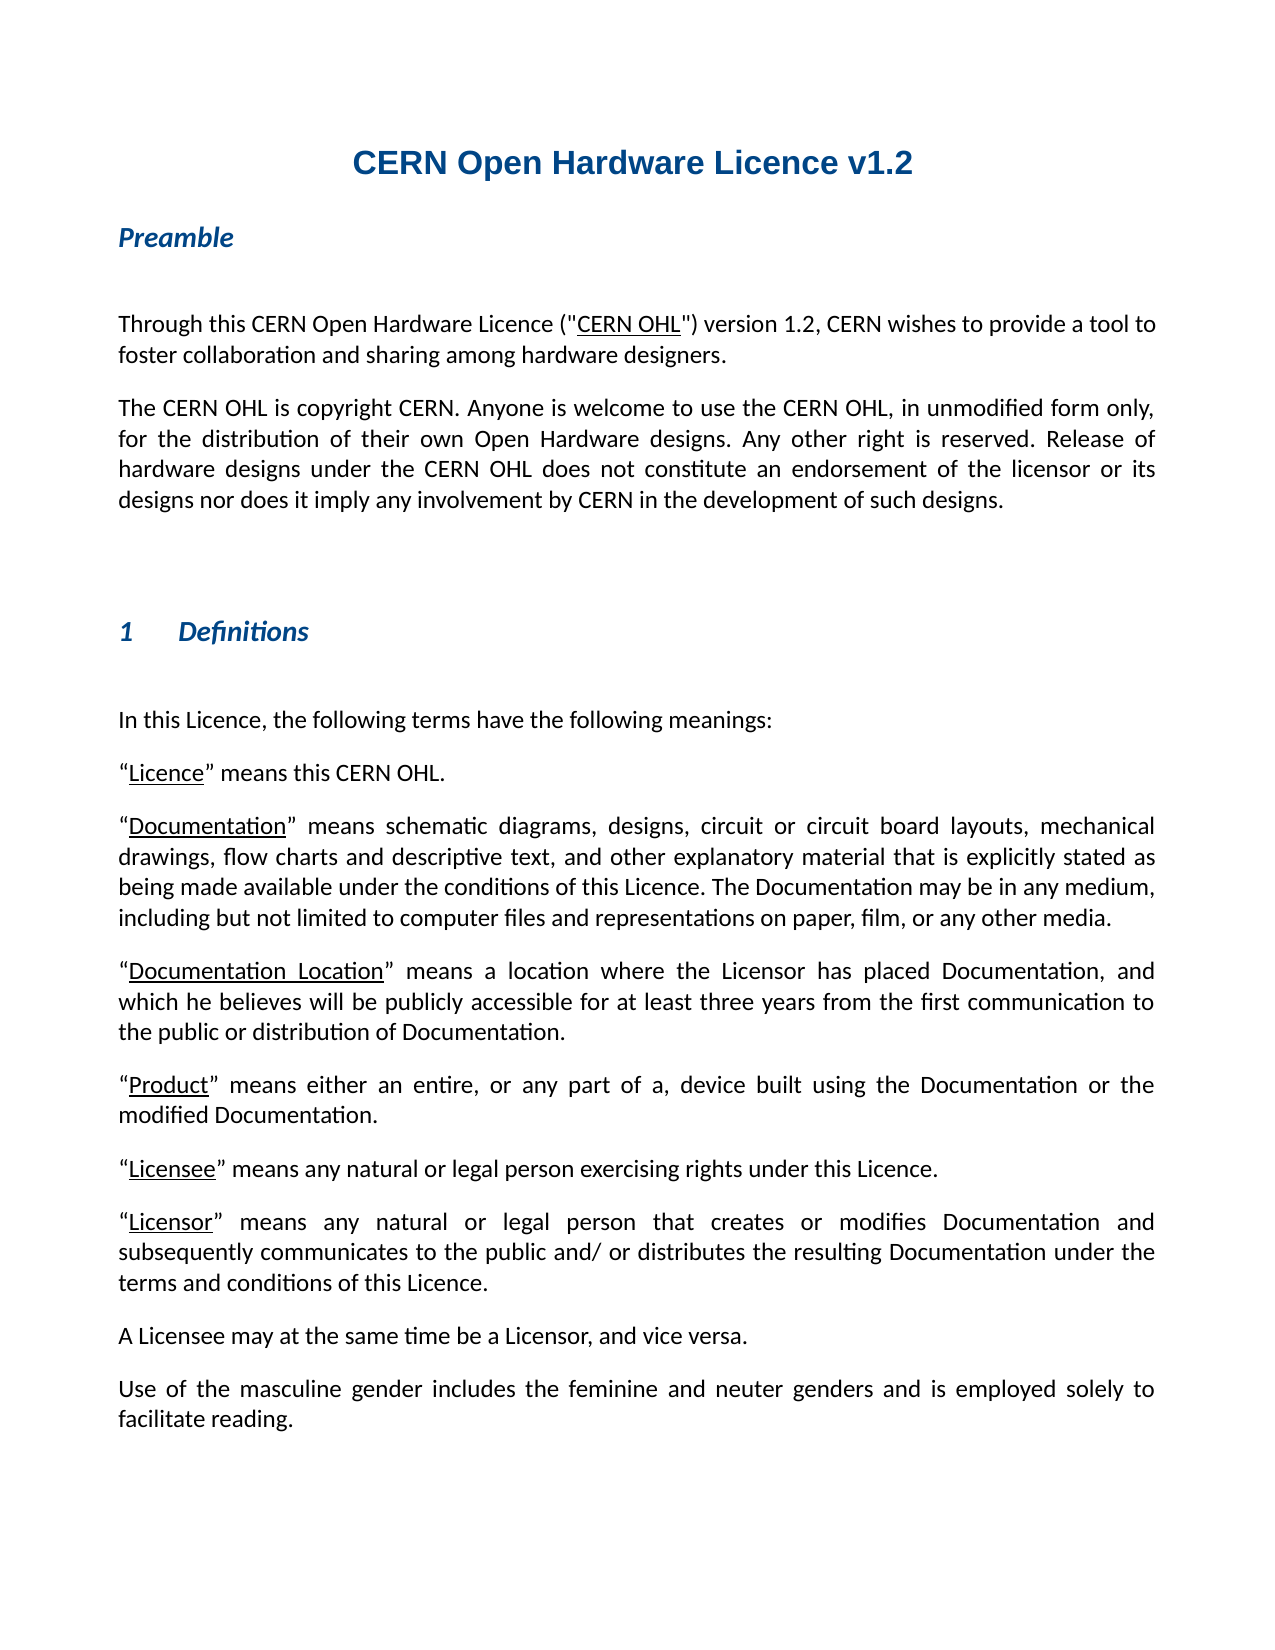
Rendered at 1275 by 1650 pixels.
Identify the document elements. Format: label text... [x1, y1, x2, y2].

subtitle CERN Open Hardware Licence v1.2 [118, 143, 1157, 182]
text “Documentation” means schematic diagrams, designs, circuit or circuit board layouts, mechanical drawings, flow charts and descriptive text, and other explanatory material that is explicitly stated as being made available under the conditions of this Licence. The Documentation may be in any medium, including but not limited to computer files and representations on paper, film, or any other media. [118, 811, 1157, 933]
text “Licensor” means any natural or legal person that creates or modifies Documentation and subsequently communicates to the public and/ or distributes the resulting Documentation under the terms and conditions of this Licence. [118, 1206, 1157, 1297]
text Use of the masculine gender includes the feminine and neuter genders and is employed solely to facilitate reading. [118, 1373, 1157, 1434]
subtitle Preamble [118, 219, 1157, 255]
text “Documentation Location” means a location where the Licensor has placed Documentation, and which he believes will be publicly accessible for at least three years from the first communication to the public or distribution of Documentation. [118, 955, 1157, 1047]
text A Licensee may at the same time be a Licensor, and vice versa. [118, 1320, 1157, 1350]
text In this Licence, the following terms have the following meanings: [118, 704, 1157, 735]
subtitle Definitions [118, 613, 1157, 649]
text “Licence” means this CERN OHL. [118, 757, 1157, 788]
text “Product” means either an entire, or any part of a, device built using the Documentation or the modified Documentation. [118, 1069, 1157, 1130]
text “Licensee” means any natural or legal person exercising rights under this Licence. [118, 1153, 1157, 1183]
text Through this CERN Open Hardware Licence ("CERN OHL") version 1.2, CERN wishes to provide a tool to foster collaboration and sharing among hardware designers. [118, 309, 1157, 370]
text The CERN OHL is copyright CERN. Anyone is welcome to use the CERN OHL, in unmodified form only, for the distribution of their own Open Hardware designs. Any other right is reserved. Release of hardware designs under the CERN OHL does not constitute an endorsement of the licensor or its designs nor does it imply any involvement by CERN in the development of such designs. [118, 392, 1157, 514]
